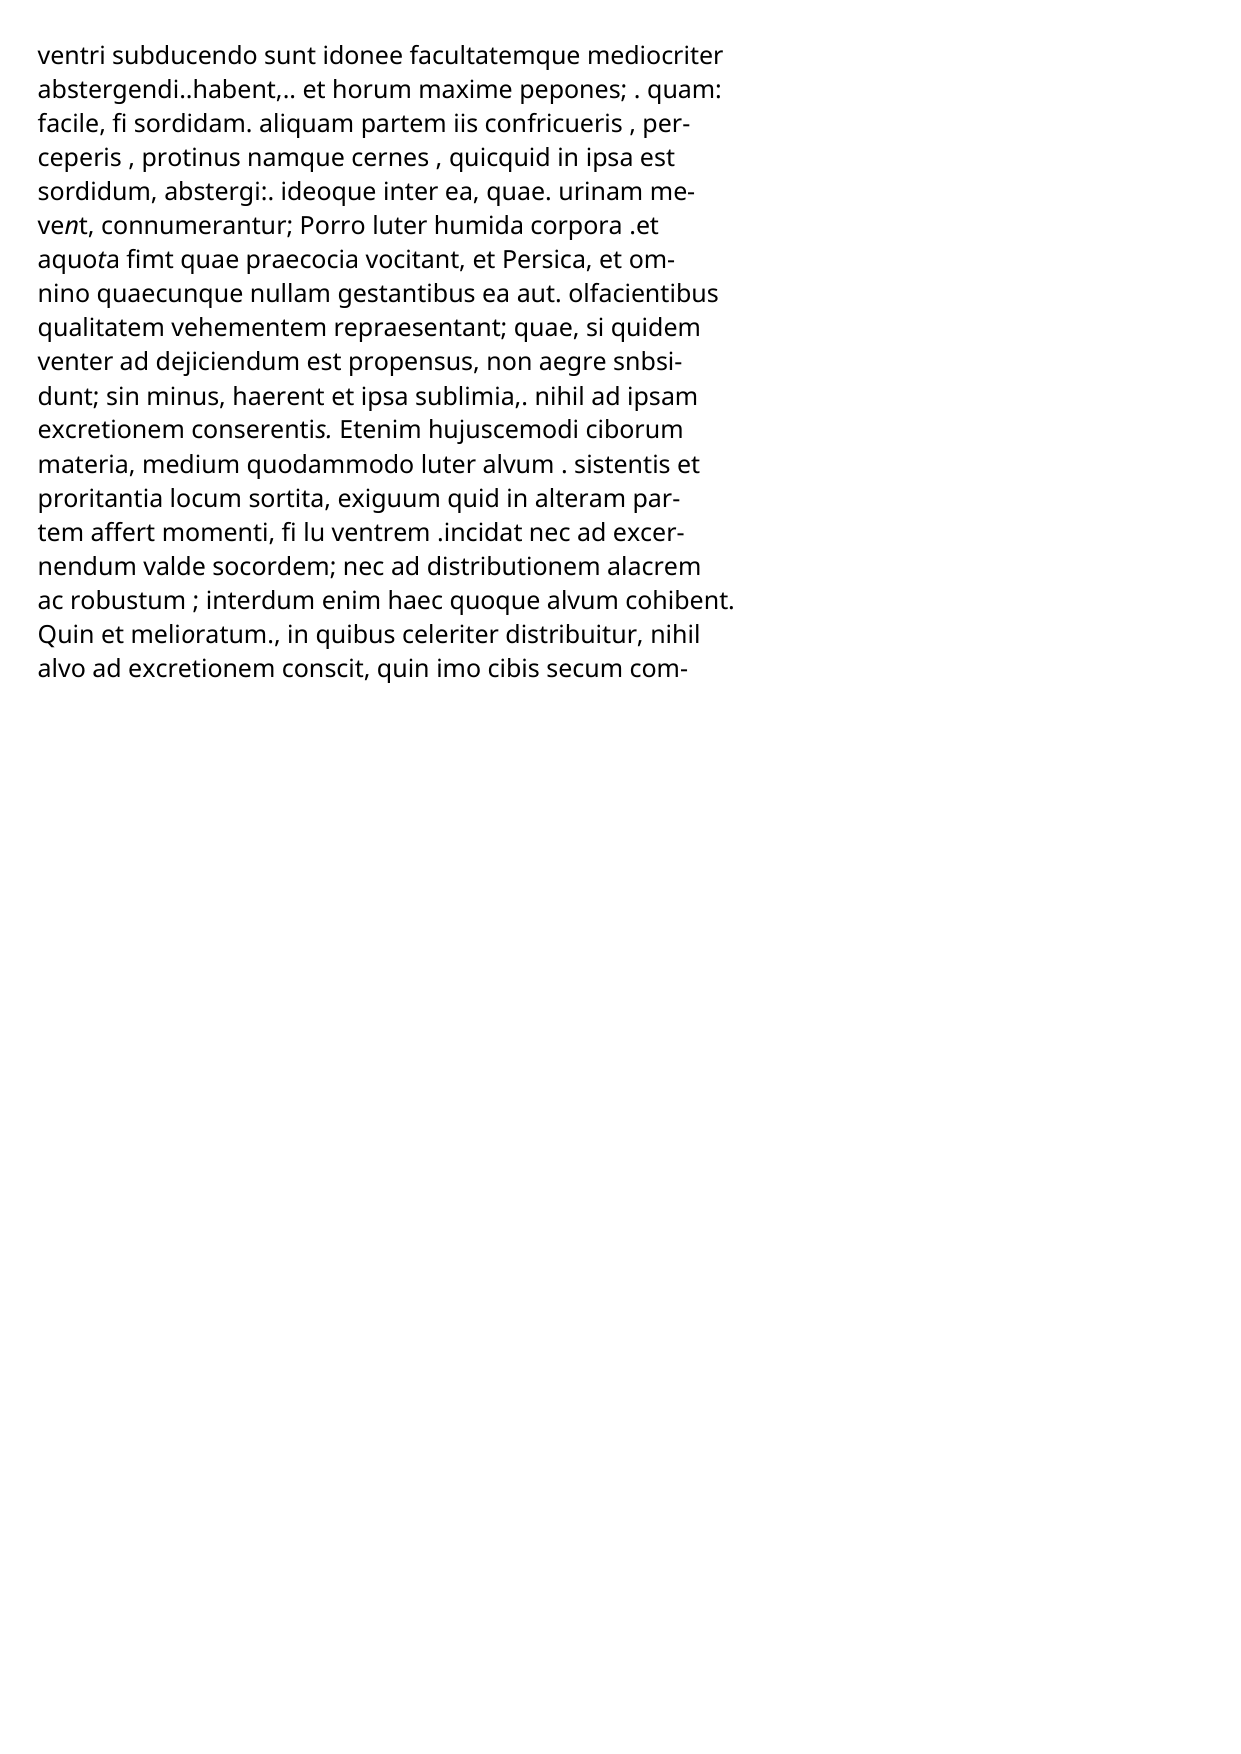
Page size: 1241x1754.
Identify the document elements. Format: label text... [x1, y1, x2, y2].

text ventri subducendo sunt idonee facultatemque mediocriter abstergendi..habent,.. et horum maxime pepones; . quam: facile, fi sordidam. aliquam partem iis confricueris , per- ceperis , protinus namque cernes , quicquid in ipsa est sordidum, abstergi:. ideoque inter ea, quae. urinam me- vent, connumerantur; Porro luter humida corpora .et aquota fimt quae praecocia vocitant, et Persica, et om- nino quaecunque nullam gestantibus ea aut. olfacientibus qualitatem vehementem repraesentant; quae, si quidem venter ad dejiciendum est propensus, non aegre snbsi- dunt; sin minus, haerent et ipsa sublimia,. nihil ad ipsam excretionem conserentis. Etenim hujuscemodi ciborum materia, medium quodammodo luter alvum . sistentis et proritantia locum sortita, exiguum quid in alteram par- tem affert momenti, fi lu ventrem .incidat nec ad excer- nendum valde socordem; nec ad distributionem alacrem ac robustum ; interdum enim haec quoque alvum cohibent. Quin et melioratum., in quibus celeriter distribuitur, nihil alvo ad excretionem conscit, quin imo cibis secum com- [37, 37, 1203, 685]
